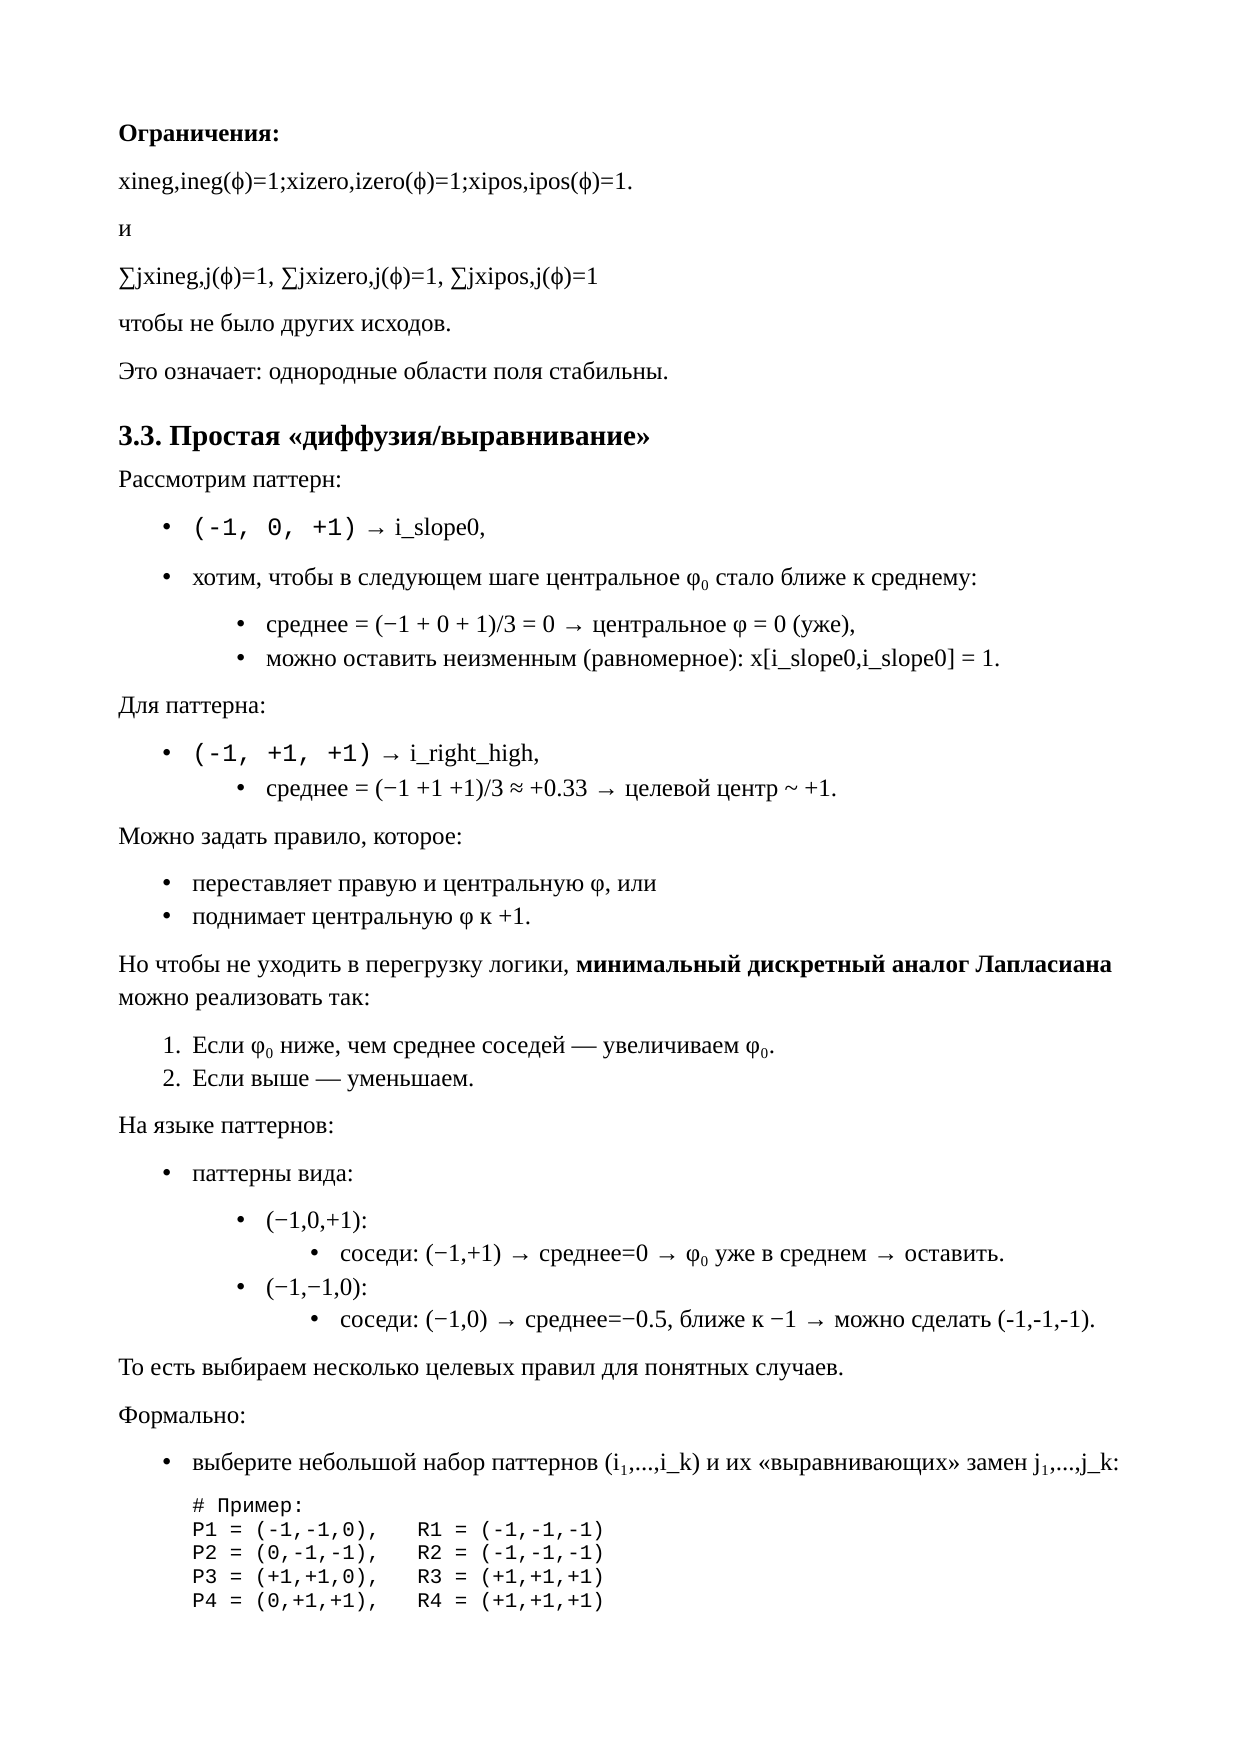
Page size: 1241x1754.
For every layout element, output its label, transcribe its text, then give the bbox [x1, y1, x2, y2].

text Это означает: однородные области поля стабильны. [118, 356, 1122, 385]
subtitle 3.3. Простая «диффузия/выравнивание» [118, 418, 1122, 452]
text ∑jxineg,j(ϕ)=1, ∑jxizero,j(ϕ)=1, ∑jxipos,j(ϕ)=1 [118, 261, 1122, 290]
text Формально: [118, 1400, 1122, 1428]
text Можно задать правило, которое: [118, 821, 1122, 849]
list выберите небольшой набор паттернов (i₁,...,i_k) и их «выравнивающих» замен j₁,...,j_k: [162, 1447, 1122, 1476]
text Для паттерна: [118, 690, 1122, 719]
list P2 = (0,-1,-1), R2 = (-1,-1,-1) [162, 1542, 1122, 1566]
list Если φ₀ ниже, чем среднее соседей — увеличиваем φ₀. [162, 1030, 1122, 1058]
list можно оставить неизменным (равномерное): x[i_slope0,i_slope0] = 1. [236, 643, 1122, 671]
text То есть выбираем несколько целевых правил для понятных случаев. [118, 1352, 1122, 1381]
list соседи: (−1,+1) → среднее=0 → φ₀ уже в среднем → оставить. [310, 1238, 1122, 1267]
list среднее = (−1 +1 +1)/3 ≈ +0.33 → целевой центр ~ +1. [236, 773, 1122, 802]
text Ограничения: [118, 118, 1122, 147]
list поднимает центральную φ к +1. [162, 901, 1122, 930]
list соседи: (−1,0) → среднее=−0.5, ближе к −1 → можно сделать (-1,-1,-1). [310, 1304, 1122, 1333]
list (−1,−1,0): [236, 1272, 1122, 1300]
list Если выше — уменьшаем. [162, 1063, 1122, 1091]
text На языке паттернов: [118, 1110, 1122, 1139]
list среднее = (−1 + 0 + 1)/3 = 0 → центральное φ = 0 (уже), [236, 609, 1122, 638]
list (−1,0,+1): [236, 1206, 1122, 1234]
list переставляет правую и центральную φ, или [162, 868, 1122, 897]
list (-1, 0, +1) → i_slope0, [162, 512, 1122, 543]
list # Пример: [162, 1495, 1122, 1519]
list хотим, чтобы в следующем шаге центральное φ₀ стало ближе к среднему: [162, 562, 1122, 591]
text Рассмотрим паттерн: [118, 464, 1122, 493]
text чтобы не было других исходов. [118, 308, 1122, 337]
list P4 = (0,+1,+1), R4 = (+1,+1,+1) [162, 1589, 1122, 1613]
list P1 = (-1,-1,0), R1 = (-1,-1,-1) [162, 1519, 1122, 1542]
text Но чтобы не уходить в перегрузку логики, минимальный дискретный аналог Лапласиана можно реализовать так: [118, 949, 1122, 1011]
list P3 = (+1,+1,0), R3 = (+1,+1,+1) [162, 1566, 1122, 1589]
list паттерны вида: [162, 1158, 1122, 1187]
text и [118, 213, 1122, 242]
list (-1, +1, +1) → i_right_high, [162, 738, 1122, 769]
text xineg,ineg(ϕ)=1;xizero,izero(ϕ)=1;xipos,ipos(ϕ)=1. [118, 166, 1122, 194]
